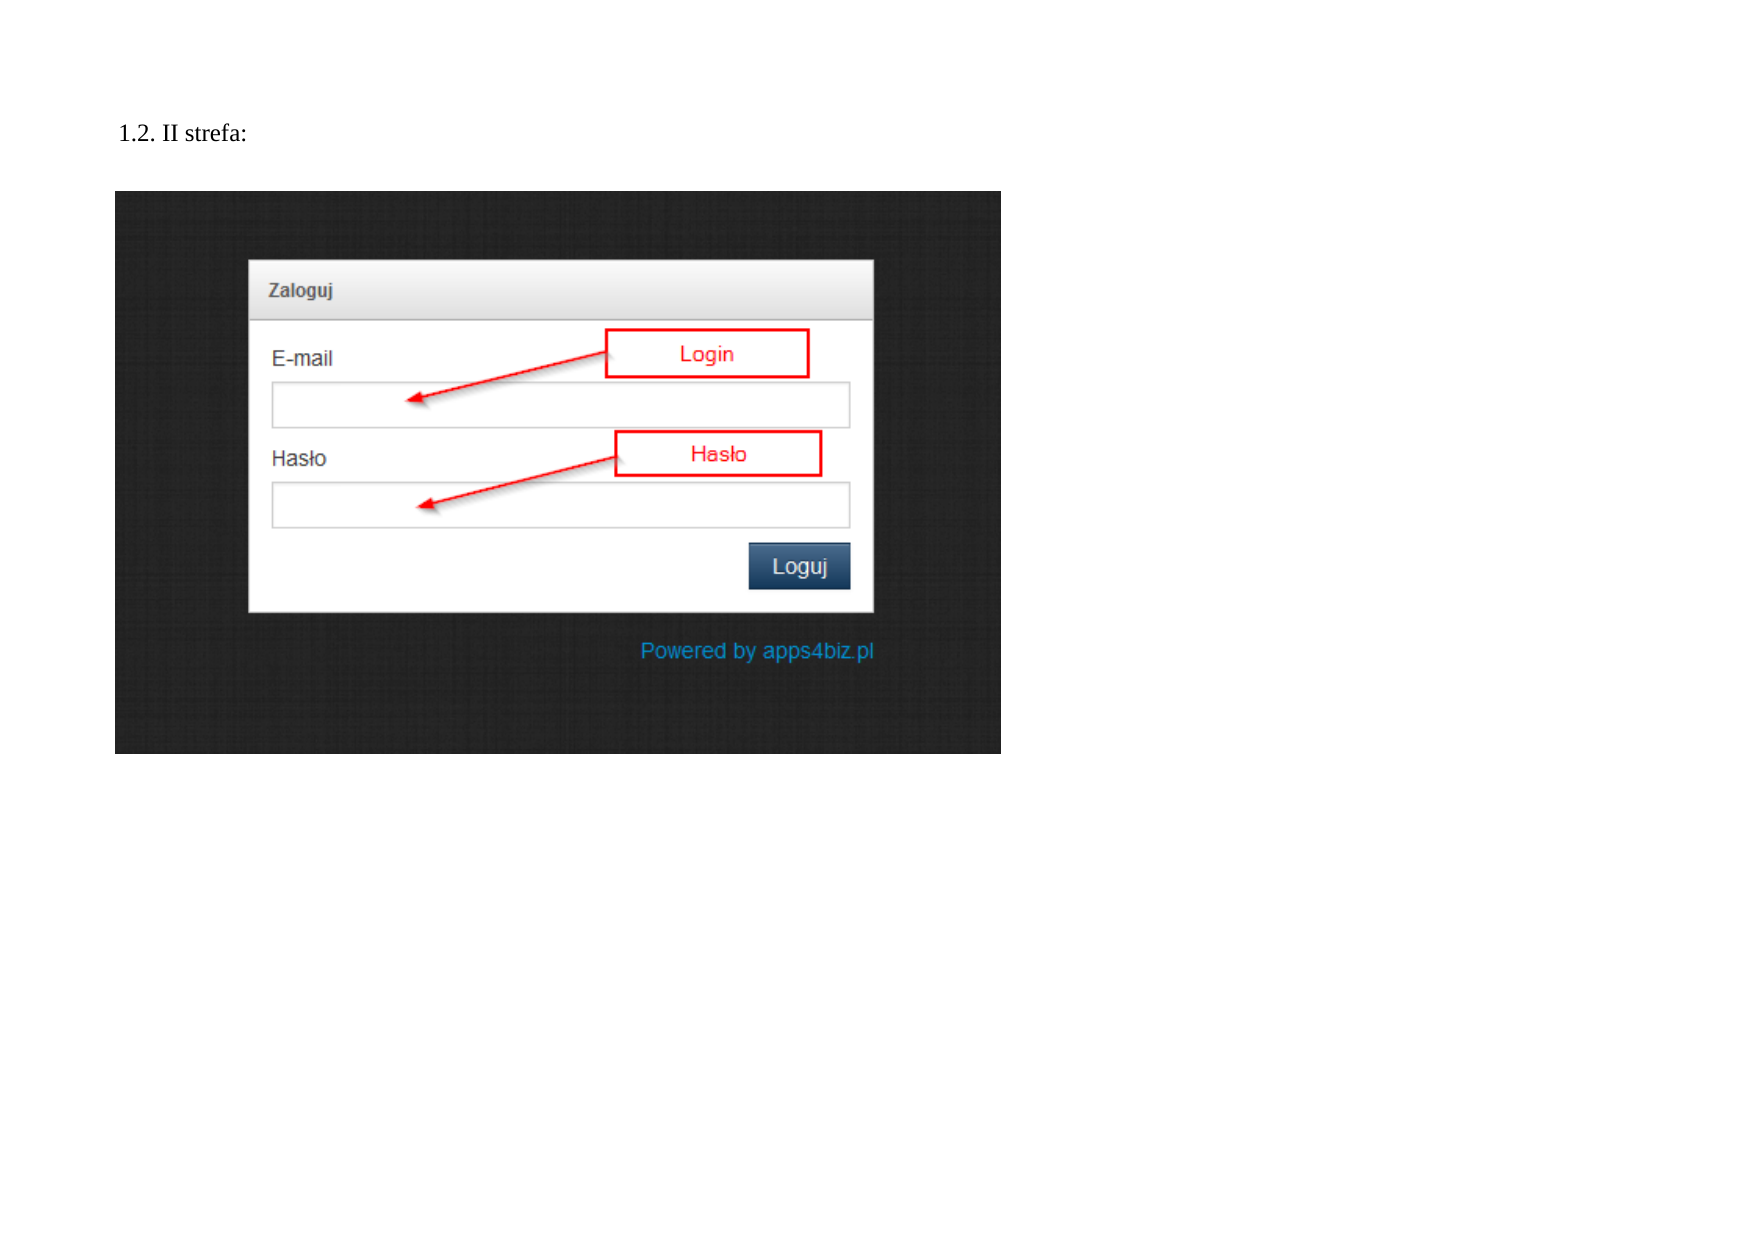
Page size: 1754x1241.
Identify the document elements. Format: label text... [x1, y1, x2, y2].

picture [115, 191, 1001, 754]
text 1.2. II strefa: [118, 118, 1636, 147]
